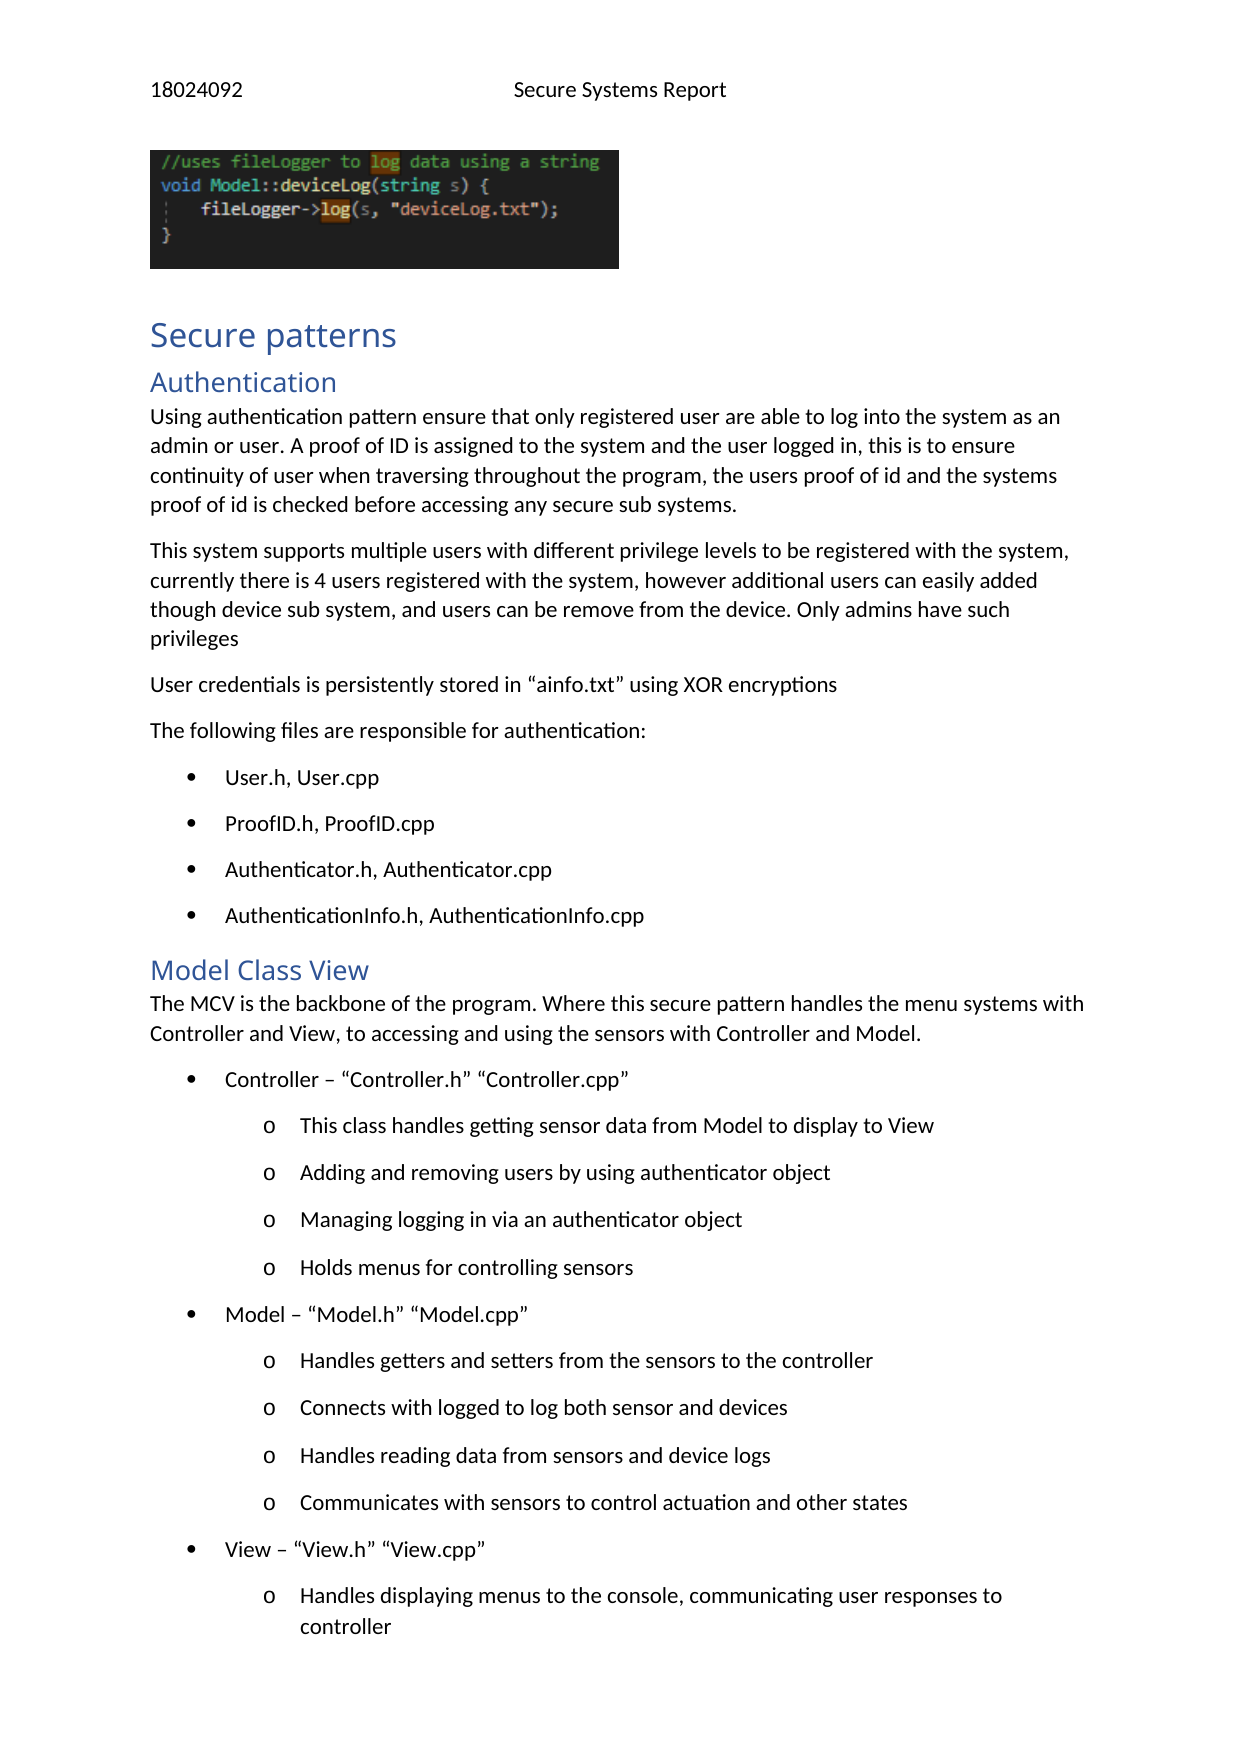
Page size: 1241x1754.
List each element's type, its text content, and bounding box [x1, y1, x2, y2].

text The MCV is the backbone of the program. Where this secure pattern handles the menu systems with Controller and View, to accessing and using the sensors with Controller and Model. [150, 989, 1090, 1047]
list Handles reading data from sensors and device logs [262, 1441, 1090, 1470]
list Holds menus for controlling sensors [262, 1253, 1090, 1282]
list AuthenticationInfo.h, AuthenticationInfo.cpp [187, 901, 1090, 929]
list ProofID.h, ProofID.cpp [187, 809, 1090, 837]
subtitle Authentication [150, 363, 1090, 400]
list Adding and removing users by using authenticator object [262, 1158, 1090, 1187]
text This system supports multiple users with different privilege levels to be registered with the system, currently there is 4 users registered with the system, however additional users can easily added though device sub system, and users can be remove from the device. Only admins have such privileges [150, 536, 1090, 652]
list Controller – “Controller.h” “Controller.cpp” [187, 1065, 1090, 1093]
list Managing logging in via an authenticator object [262, 1206, 1090, 1235]
subtitle Model Class View [150, 951, 1090, 988]
list Communicates with sensors to control actuation and other states [262, 1488, 1090, 1517]
text User credentials is persistently stored in “ainfo.txt” using XOR encryptions [150, 671, 1090, 698]
text The following files are responsible for authentication: [150, 717, 1090, 744]
list This class handles getting sensor data from Model to display to View [262, 1111, 1090, 1140]
list User.h, User.cpp [187, 763, 1090, 791]
list Model – “Model.h” “Model.cpp” [187, 1300, 1090, 1328]
list Authenticator.h, Authenticator.cpp [187, 855, 1090, 883]
subtitle Secure patterns [150, 312, 1090, 357]
list View – “View.h” “View.cpp” [187, 1535, 1090, 1563]
text Using authentication pattern ensure that only registered user are able to log into the system as an admin or user. A proof of ID is assigned to the system and the user logged in, this is to ensure continuity of user when traversing throughout the program, the users proof of id and the systems proof of id is checked before accessing any secure sub systems. [150, 402, 1090, 518]
list Handles getters and setters from the sensors to the controller [262, 1346, 1090, 1375]
list Handles displaying menus to the console, communicating user responses to controller [262, 1581, 1090, 1640]
list Connects with logged to log both sensor and devices [262, 1393, 1090, 1423]
